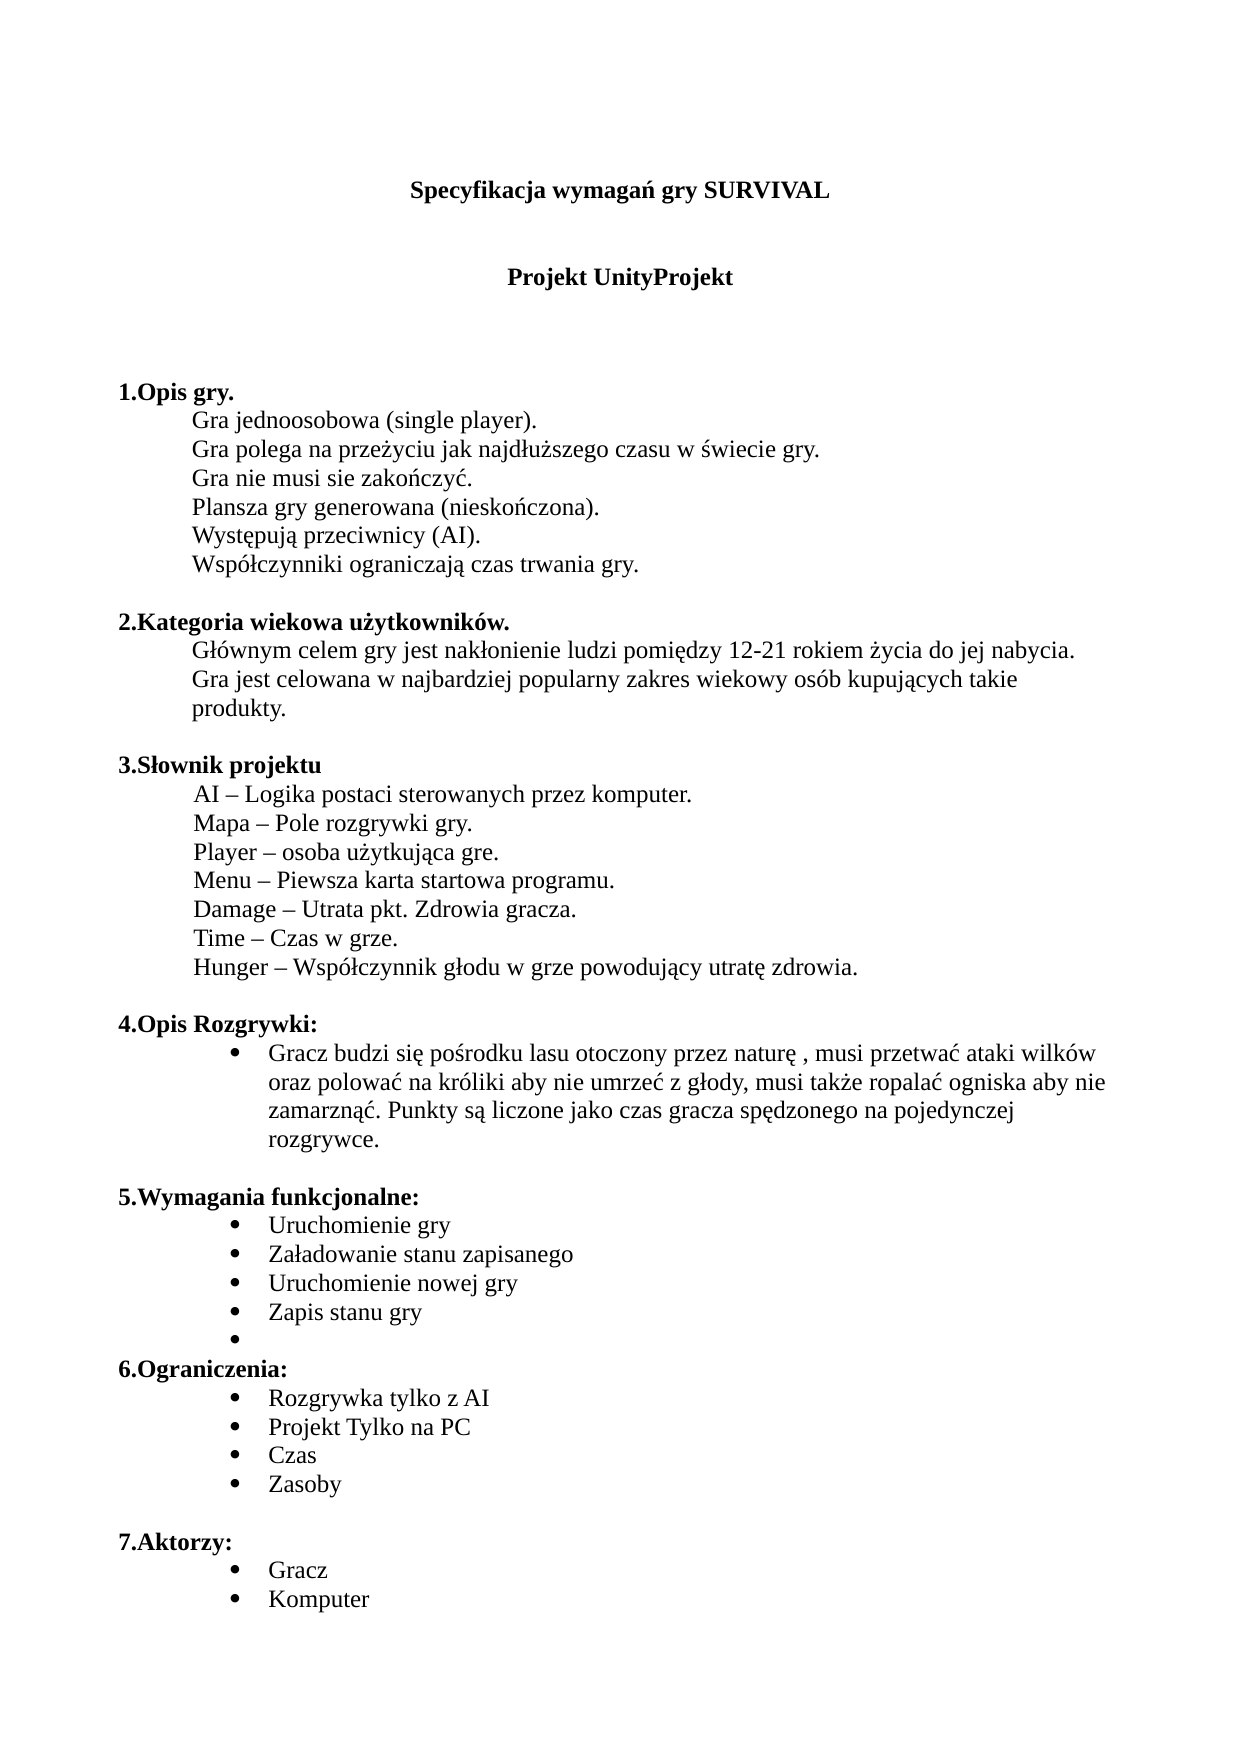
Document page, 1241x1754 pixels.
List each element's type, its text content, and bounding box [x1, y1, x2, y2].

list 7.Aktorzy: [118, 1527, 1122, 1556]
text Gra jednoosobowa (single player). [118, 406, 1122, 434]
list Projekt Tylko na PC [231, 1412, 1122, 1441]
text Gra nie musi sie zakończyć. [118, 463, 1122, 492]
list 5.Wymagania funkcjonalne: [118, 1182, 1122, 1211]
text Specyfikacja wymagań gry SURVIVAL [118, 176, 1122, 204]
list Rozgrywka tylko z AI [231, 1383, 1122, 1412]
list Time – Czas w grze. [193, 923, 1122, 952]
list Gracz budzi się pośrodku lasu otoczony przez naturę , musi przetwać ataki wilków oraz polować na króliki aby nie umrzeć z głody, musi także ropalać ogniska aby nie zamarznąć. Punkty są liczone jako czas gracza spędzonego na pojedynczej rozgrywce. [231, 1038, 1122, 1153]
list Uruchomienie gry [231, 1211, 1122, 1239]
list Gracz [231, 1556, 1122, 1584]
text Plansza gry generowana (nieskończona). [118, 492, 1122, 521]
text Głównym celem gry jest nakłonienie ludzi pomiędzy 12-21 rokiem życia do jej nabycia. [118, 636, 1122, 664]
list Damage – Utrata pkt. Zdrowia gracza. [193, 894, 1122, 923]
text Współczynniki ograniczają czas trwania gry. [118, 549, 1122, 578]
list Zasoby [231, 1469, 1122, 1498]
text 2.Kategoria wiekowa użytkowników. [118, 607, 1122, 636]
list Komputer [231, 1584, 1122, 1613]
text 1.Opis gry. [118, 377, 1122, 406]
list Player – osoba użytkująca gre. [193, 837, 1122, 866]
list Menu – Piewsza karta startowa programu. [193, 866, 1122, 894]
list Załadowanie stanu zapisanego [231, 1239, 1122, 1268]
list Mapa – Pole rozgrywki gry. [193, 808, 1122, 837]
text Występują przeciwnicy (AI). [118, 521, 1122, 549]
list Uruchomienie nowej gry [231, 1268, 1122, 1297]
list Zapis stanu gry [231, 1297, 1122, 1326]
list 4.Opis Rozgrywki: [118, 1009, 1122, 1038]
text Gra jest celowana w najbardziej popularny zakres wiekowy osób kupujących takie produkty. [118, 664, 1122, 722]
list Hunger – Współczynnik głodu w grze powodujący utratę zdrowia. [193, 952, 1122, 981]
list Czas [231, 1441, 1122, 1469]
text Gra polega na przeżyciu jak najdłuższego czasu w świecie gry. [118, 434, 1122, 463]
list 3.Słownik projektu [118, 751, 1122, 779]
list AI – Logika postaci sterowanych przez komputer. [193, 779, 1122, 808]
text Projekt UnityProjekt [118, 262, 1122, 291]
list 6.Ograniczenia: [118, 1354, 1122, 1383]
